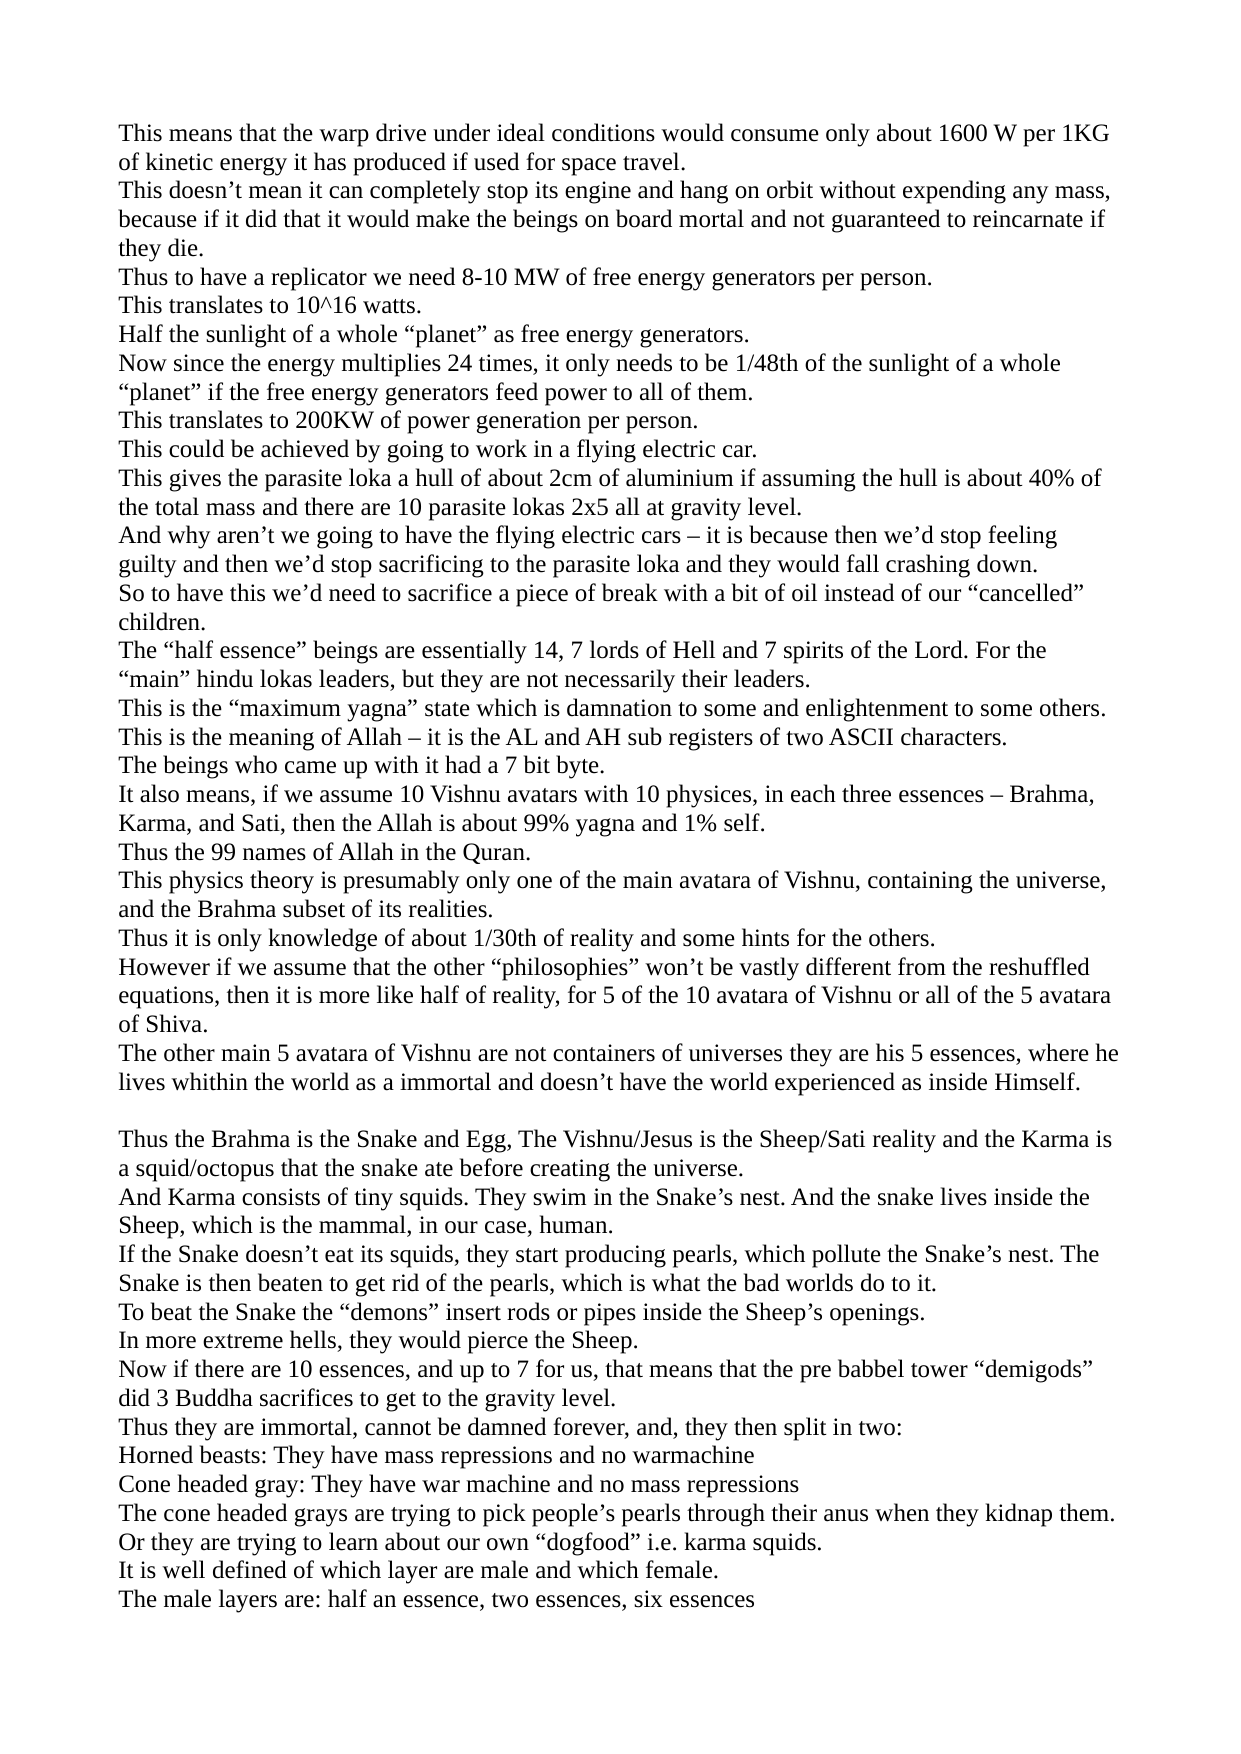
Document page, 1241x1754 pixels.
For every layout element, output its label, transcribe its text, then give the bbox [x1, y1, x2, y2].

text This means that the warp drive under ideal conditions would consume only about 1600 W per 1KG of kinetic energy it has produced if used for space travel. [118, 118, 1122, 176]
text Cone headed gray: They have war machine and no mass repressions [118, 1469, 1122, 1498]
text Thus to have a replicator we need 8-10 MW of free energy generators per person. [118, 262, 1122, 291]
text The other main 5 avatara of Vishnu are not containers of universes they are his 5 essences, where he lives whithin the world as a immortal and doesn’t have the world experienced as inside Himself. [118, 1038, 1122, 1096]
text This translates to 10^16 watts. [118, 291, 1122, 319]
text The male layers are: half an essence, two essences, six essences [118, 1584, 1122, 1613]
text The “half essence” beings are essentially 14, 7 lords of Hell and 7 spirits of the Lord. For the “main” hindu lokas leaders, but they are not necessarily their leaders. [118, 636, 1122, 693]
text This doesn’t mean it can completely stop its engine and hang on orbit without expending any mass, because if it did that it would make the beings on board mortal and not guaranteed to reincarnate if they die. [118, 176, 1122, 262]
text In more extreme hells, they would pierce the Sheep. [118, 1326, 1122, 1354]
text This physics theory is presumably only one of the main avatara of Vishnu, containing the universe, and the Brahma subset of its realities. [118, 866, 1122, 923]
text The cone headed grays are trying to pick people’s pearls through their anus when they kidnap them. Or they are trying to learn about our own “dogfood” i.e. karma squids. [118, 1498, 1122, 1556]
text Half the sunlight of a whole “planet” as free energy generators. [118, 319, 1122, 348]
text This gives the parasite loka a hull of about 2cm of aluminium if assuming the hull is about 40% of the total mass and there are 10 parasite lokas 2x5 all at gravity level. [118, 463, 1122, 521]
text This is the meaning of Allah – it is the AL and AH sub registers of two ASCII characters. [118, 722, 1122, 751]
text Horned beasts: They have mass repressions and no warmachine [118, 1441, 1122, 1469]
text Thus the Brahma is the Snake and Egg, The Vishnu/Jesus is the Sheep/Sati reality and the Karma is a squid/octopus that the snake ate before creating the universe. [118, 1124, 1122, 1182]
text This translates to 200KW of power generation per person. [118, 406, 1122, 434]
text It also means, if we assume 10 Vishnu avatars with 10 physices, in each three essences – Brahma, Karma, and Sati, then the Allah is about 99% yagna and 1% self. [118, 779, 1122, 837]
text This is the “maximum yagna” state which is damnation to some and enlightenment to some others. [118, 693, 1122, 722]
text It is well defined of which layer are male and which female. [118, 1556, 1122, 1584]
text Thus they are immortal, cannot be damned forever, and, they then split in two: [118, 1412, 1122, 1441]
text Now since the energy multiplies 24 times, it only needs to be 1/48th of the sunlight of a whole “planet” if the free energy generators feed power to all of them. [118, 348, 1122, 406]
text Now if there are 10 essences, and up to 7 for us, that means that the pre babbel tower “demigods” did 3 Buddha sacrifices to get to the gravity level. [118, 1354, 1122, 1412]
text To beat the Snake the “demons” insert rods or pipes inside the Sheep’s openings. [118, 1297, 1122, 1326]
text So to have this we’d need to sacrifice a piece of break with a bit of oil instead of our “cancelled” children. [118, 578, 1122, 636]
text And why aren’t we going to have the flying electric cars – it is because then we’d stop feeling guilty and then we’d stop sacrificing to the parasite loka and they would fall crashing down. [118, 521, 1122, 578]
text Thus the 99 names of Allah in the Quran. [118, 837, 1122, 866]
text If the Snake doesn’t eat its squids, they start producing pearls, which pollute the Snake’s nest. The Snake is then beaten to get rid of the pearls, which is what the bad worlds do to it. [118, 1239, 1122, 1297]
text This could be achieved by going to work in a flying electric car. [118, 434, 1122, 463]
text Thus it is only knowledge of about 1/30th of reality and some hints for the others. [118, 923, 1122, 952]
text And Karma consists of tiny squids. They swim in the Snake’s nest. And the snake lives inside the Sheep, which is the mammal, in our case, human. [118, 1182, 1122, 1239]
text However if we assume that the other “philosophies” won’t be vastly different from the reshuffled equations, then it is more like half of reality, for 5 of the 10 avatara of Vishnu or all of the 5 avatara of Shiva. [118, 952, 1122, 1038]
text The beings who came up with it had a 7 bit byte. [118, 751, 1122, 779]
